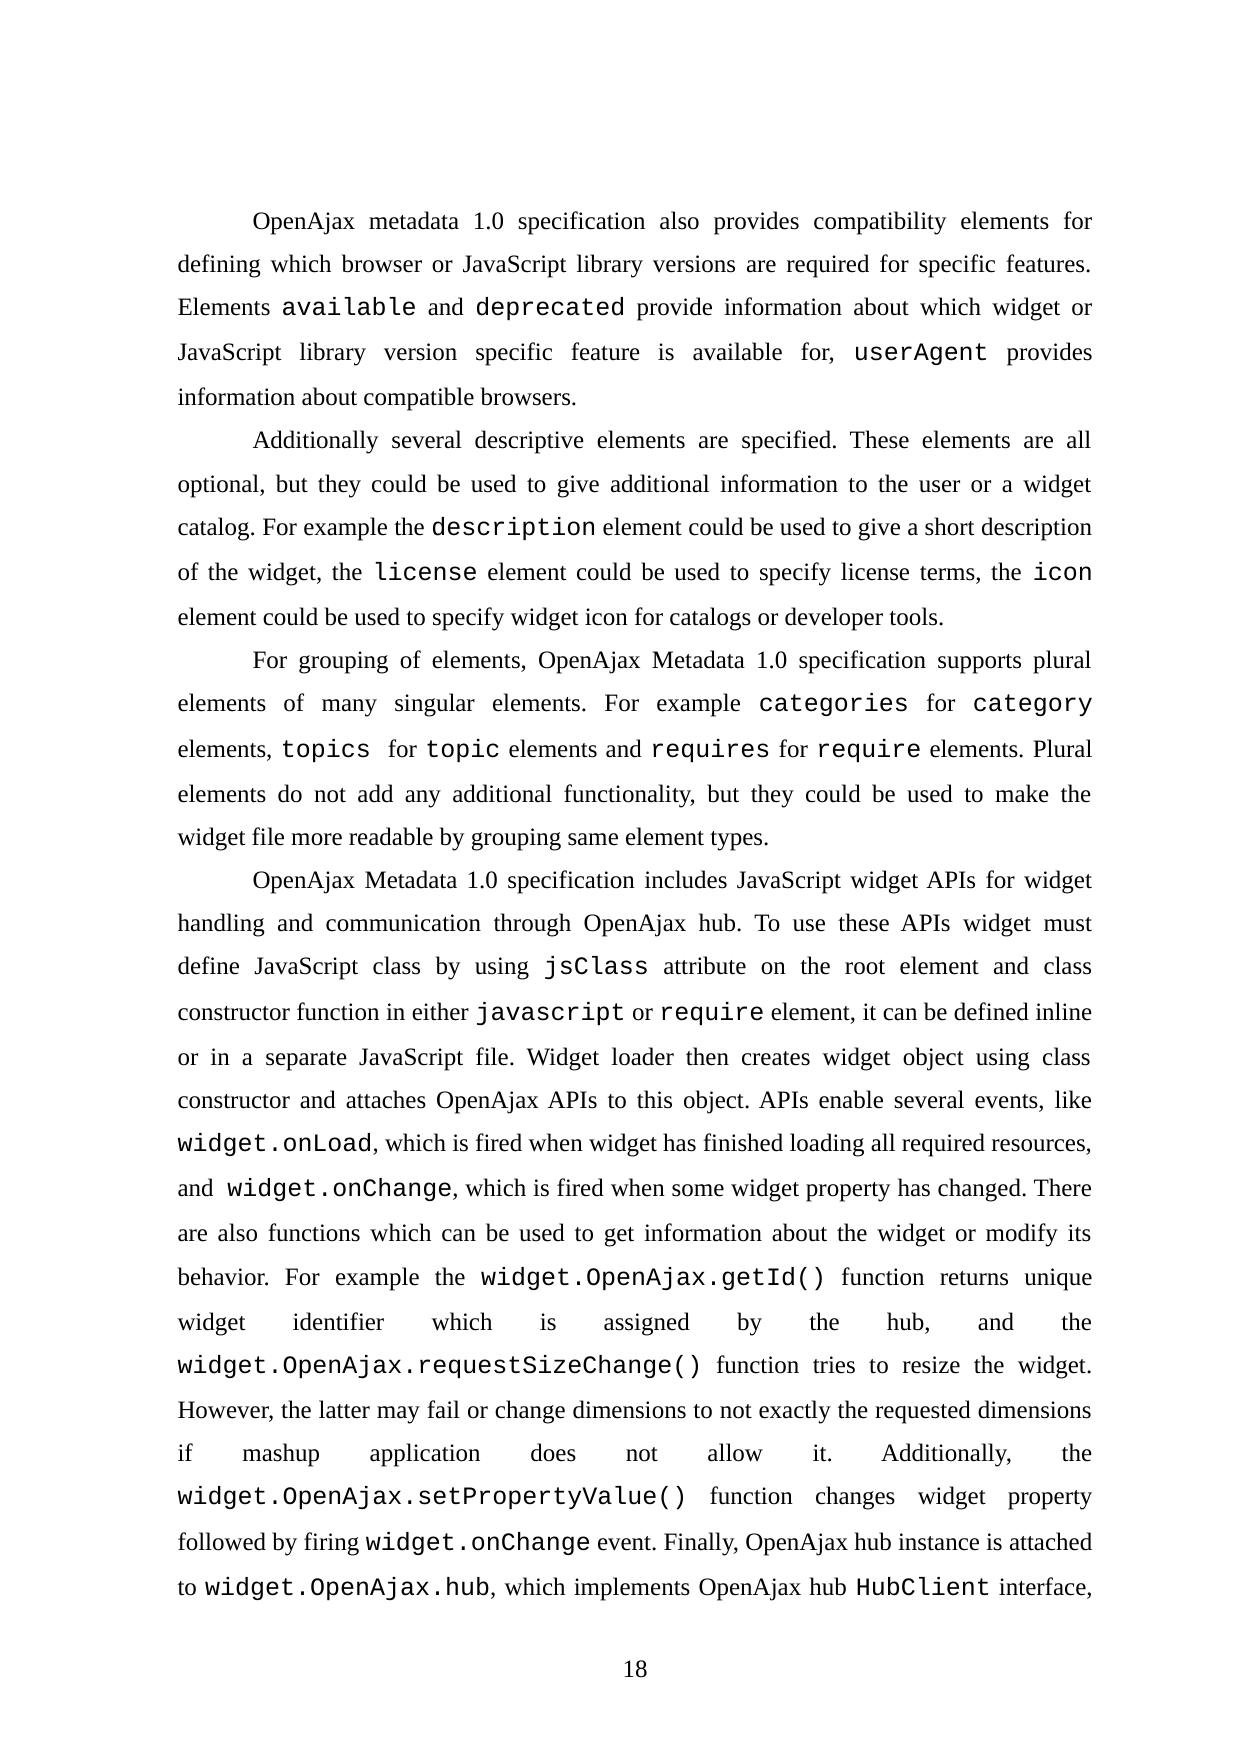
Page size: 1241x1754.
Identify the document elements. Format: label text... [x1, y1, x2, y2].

text For grouping of elements, OpenAjax Metadata 1.0 specification supports plural elements of many singular elements. For example categories for category elements, topics for topic elements and requires for require elements. Plural elements do not add any additional functionality, but they could be used to make the widget file more readable by grouping same element types. [177, 645, 1093, 851]
text OpenAjax metadata 1.0 specification also provides compatibility elements for defining which browser or JavaScript library versions are required for specific features. Elements available and deprecated provide information about which widget or JavaScript library version specific feature is available for, userAgent provides information about compatible browsers. [177, 206, 1093, 411]
text Additionally several descriptive elements are specified. These elements are all optional, but they could be used to give additional information to the user or a widget catalog. For example the description element could be used to give a short description of the widget, the license element could be used to specify license terms, the icon element could be used to specify widget icon for catalogs or developer tools. [177, 426, 1093, 631]
text OpenAjax Metadata 1.0 specification includes JavaScript widget APIs for widget handling and communication through OpenAjax hub. To use these APIs widget must define JavaScript class by using jsClass attribute on the root element and class constructor function in either javascript or require element, it can be defined inline or in a separate JavaScript file. Widget loader then creates widget object using class constructor and attaches OpenAjax APIs to this object. APIs enable several events, like widget.onLoad, which is fired when widget has finished loading all required resources, and widget.onChange, which is fired when some widget property has changed. There are also functions which can be used to get information about the widget or modify its behavior. For example the widget.OpenAjax.getId() function returns unique widget identifier which is assigned by the hub, and the widget.OpenAjax.requestSizeChange() function tries to resize the widget. However, the latter may fail or change dimensions to not exactly the requested dimensions if mashup application does not allow it. Additionally, the widget.OpenAjax.setPropertyValue() function changes widget property followed by firing widget.onChange event. Finally, OpenAjax hub instance is attached to widget.OpenAjax.hub, which implements OpenAjax hub HubClient interface, [177, 865, 1093, 1603]
